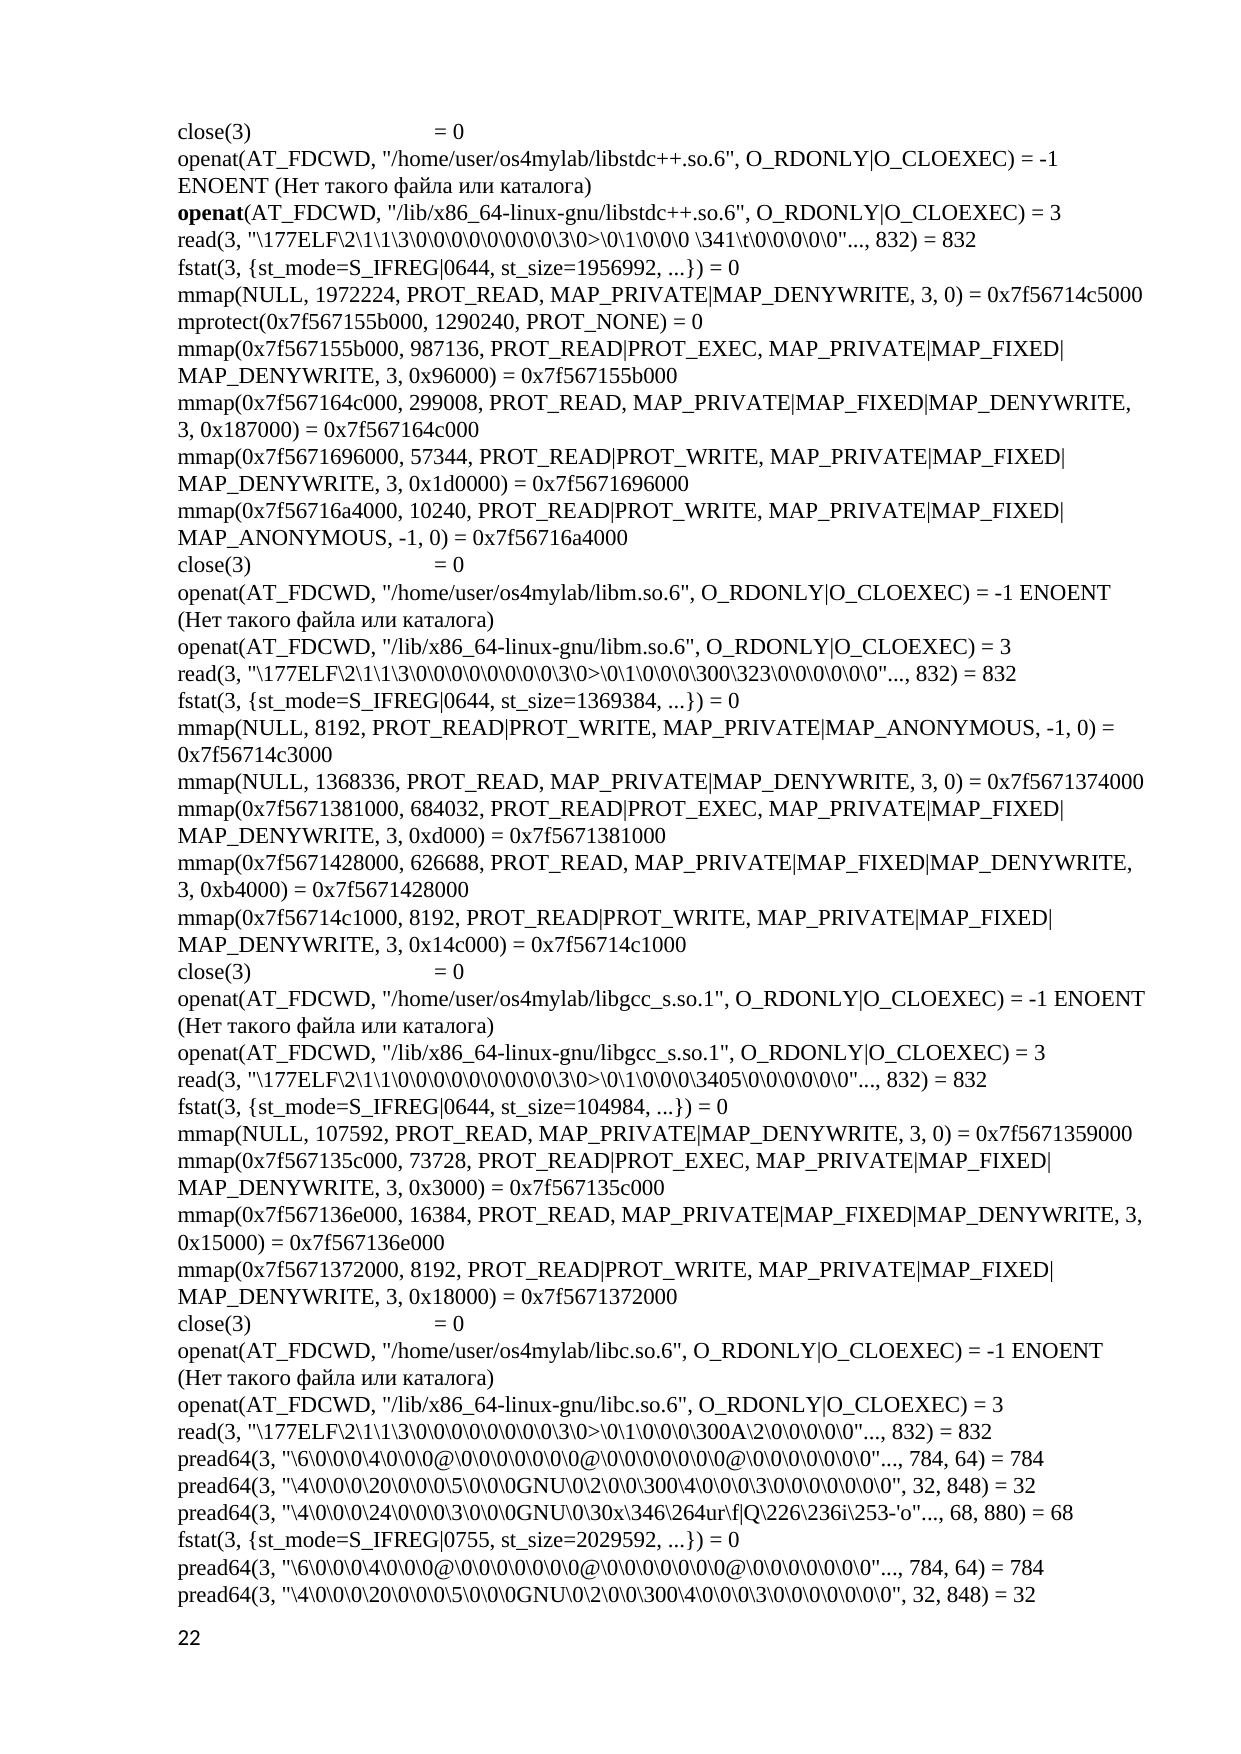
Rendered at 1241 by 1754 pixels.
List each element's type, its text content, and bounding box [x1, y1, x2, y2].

text mmap(0x7f5671428000, 626688, PROT_READ, MAP_PRIVATE|MAP_FIXED|MAP_DENYWRITE, 3, 0xb4000) = 0x7f5671428000 [177, 849, 1152, 903]
text openat(AT_FDCWD, "/lib/x86_64-linux-gnu/libc.so.6", O_RDONLY|O_CLOEXEC) = 3 [177, 1391, 1152, 1417]
text fstat(3, {st_mode=S_IFREG|0644, st_size=1369384, ...}) = 0 [177, 687, 1152, 713]
text fstat(3, {st_mode=S_IFREG|0644, st_size=1956992, ...}) = 0 [177, 253, 1152, 280]
text mmap(NULL, 1972224, PROT_READ, MAP_PRIVATE|MAP_DENYWRITE, 3, 0) = 0x7f56714c5000 [177, 281, 1152, 307]
text mmap(0x7f567155b000, 987136, PROT_READ|PROT_EXEC, MAP_PRIVATE|MAP_FIXED|MAP_DENYWRITE, 3, 0x96000) = 0x7f567155b000 [177, 335, 1152, 388]
text mmap(0x7f5671372000, 8192, PROT_READ|PROT_WRITE, MAP_PRIVATE|MAP_FIXED|MAP_DENYWRITE, 3, 0x18000) = 0x7f5671372000 [177, 1256, 1152, 1309]
text openat(AT_FDCWD, "/lib/x86_64-linux-gnu/libstdc++.so.6", O_RDONLY|O_CLOEXEC) = 3 [177, 199, 1152, 226]
text close(3) = 0 [177, 118, 1152, 144]
text mmap(0x7f5671696000, 57344, PROT_READ|PROT_WRITE, MAP_PRIVATE|MAP_FIXED|MAP_DENYWRITE, 3, 0x1d0000) = 0x7f5671696000 [177, 443, 1152, 497]
text close(3) = 0 [177, 958, 1152, 984]
text openat(AT_FDCWD, "/home/user/os4mylab/libgcc_s.so.1", O_RDONLY|O_CLOEXEC) = -1 ENOENT (Нет такого файла или каталога) [177, 985, 1152, 1038]
text mmap(0x7f567135c000, 73728, PROT_READ|PROT_EXEC, MAP_PRIVATE|MAP_FIXED|MAP_DENYWRITE, 3, 0x3000) = 0x7f567135c000 [177, 1147, 1152, 1201]
text pread64(3, "\4\0\0\0\20\0\0\0\5\0\0\0GNU\0\2\0\0\300\4\0\0\0\3\0\0\0\0\0\0\0", 32, 848) = 32 [177, 1581, 1152, 1607]
text pread64(3, "\4\0\0\0\20\0\0\0\5\0\0\0GNU\0\2\0\0\300\4\0\0\0\3\0\0\0\0\0\0\0", 32, 848) = 32 [177, 1472, 1152, 1499]
text pread64(3, "\6\0\0\0\4\0\0\0@\0\0\0\0\0\0\0@\0\0\0\0\0\0\0@\0\0\0\0\0\0\0"..., 784, 64) = 784 [177, 1445, 1152, 1472]
text mprotect(0x7f567155b000, 1290240, PROT_NONE) = 0 [177, 308, 1152, 334]
text openat(AT_FDCWD, "/home/user/os4mylab/libc.so.6", O_RDONLY|O_CLOEXEC) = -1 ENOENT (Нет такого файла или каталога) [177, 1337, 1152, 1390]
text openat(AT_FDCWD, "/lib/x86_64-linux-gnu/libm.so.6", O_RDONLY|O_CLOEXEC) = 3 [177, 633, 1152, 659]
text mmap(0x7f56714c1000, 8192, PROT_READ|PROT_WRITE, MAP_PRIVATE|MAP_FIXED|MAP_DENYWRITE, 3, 0x14c000) = 0x7f56714c1000 [177, 903, 1152, 957]
text close(3) = 0 [177, 1310, 1152, 1336]
text fstat(3, {st_mode=S_IFREG|0644, st_size=104984, ...}) = 0 [177, 1093, 1152, 1119]
text openat(AT_FDCWD, "/lib/x86_64-linux-gnu/libgcc_s.so.1", O_RDONLY|O_CLOEXEC) = 3 [177, 1039, 1152, 1065]
text openat(AT_FDCWD, "/home/user/os4mylab/libm.so.6", O_RDONLY|O_CLOEXEC) = -1 ENOENT (Нет такого файла или каталога) [177, 578, 1152, 632]
text pread64(3, "\6\0\0\0\4\0\0\0@\0\0\0\0\0\0\0@\0\0\0\0\0\0\0@\0\0\0\0\0\0\0"..., 784, 64) = 784 [177, 1553, 1152, 1580]
text fstat(3, {st_mode=S_IFREG|0755, st_size=2029592, ...}) = 0 [177, 1526, 1152, 1553]
text close(3) = 0 [177, 551, 1152, 578]
text pread64(3, "\4\0\0\0\24\0\0\0\3\0\0\0GNU\0\30x\346\264ur\f|Q\226\236i\253-'o"..., 68, 880) = 68 [177, 1499, 1152, 1526]
text read(3, "\177ELF\2\1\1\3\0\0\0\0\0\0\0\0\3\0>\0\1\0\0\0\300A\2\0\0\0\0\0"..., 832) = 832 [177, 1418, 1152, 1444]
text mmap(NULL, 8192, PROT_READ|PROT_WRITE, MAP_PRIVATE|MAP_ANONYMOUS, -1, 0) = 0x7f56714c3000 [177, 714, 1152, 767]
text openat(AT_FDCWD, "/home/user/os4mylab/libstdc++.so.6", O_RDONLY|O_CLOEXEC) = -1 ENOENT (Нет такого файла или каталога) [177, 145, 1152, 199]
text mmap(0x7f567164c000, 299008, PROT_READ, MAP_PRIVATE|MAP_FIXED|MAP_DENYWRITE, 3, 0x187000) = 0x7f567164c000 [177, 389, 1152, 442]
text read(3, "\177ELF\2\1\1\0\0\0\0\0\0\0\0\0\3\0>\0\1\0\0\0\3405\0\0\0\0\0\0"..., 832) = 832 [177, 1066, 1152, 1092]
text mmap(NULL, 107592, PROT_READ, MAP_PRIVATE|MAP_DENYWRITE, 3, 0) = 0x7f5671359000 [177, 1120, 1152, 1147]
text mmap(NULL, 1368336, PROT_READ, MAP_PRIVATE|MAP_DENYWRITE, 3, 0) = 0x7f5671374000 [177, 768, 1152, 794]
text mmap(0x7f56716a4000, 10240, PROT_READ|PROT_WRITE, MAP_PRIVATE|MAP_FIXED|MAP_ANONYMOUS, -1, 0) = 0x7f56716a4000 [177, 497, 1152, 551]
text read(3, "\177ELF\2\1\1\3\0\0\0\0\0\0\0\0\3\0>\0\1\0\0\0 \341\t\0\0\0\0\0"..., 832) = 832 [177, 226, 1152, 253]
text read(3, "\177ELF\2\1\1\3\0\0\0\0\0\0\0\0\3\0>\0\1\0\0\0\300\323\0\0\0\0\0\0"..., 832) = 832 [177, 660, 1152, 686]
text mmap(0x7f5671381000, 684032, PROT_READ|PROT_EXEC, MAP_PRIVATE|MAP_FIXED|MAP_DENYWRITE, 3, 0xd000) = 0x7f5671381000 [177, 795, 1152, 849]
text mmap(0x7f567136e000, 16384, PROT_READ, MAP_PRIVATE|MAP_FIXED|MAP_DENYWRITE, 3, 0x15000) = 0x7f567136e000 [177, 1201, 1152, 1255]
